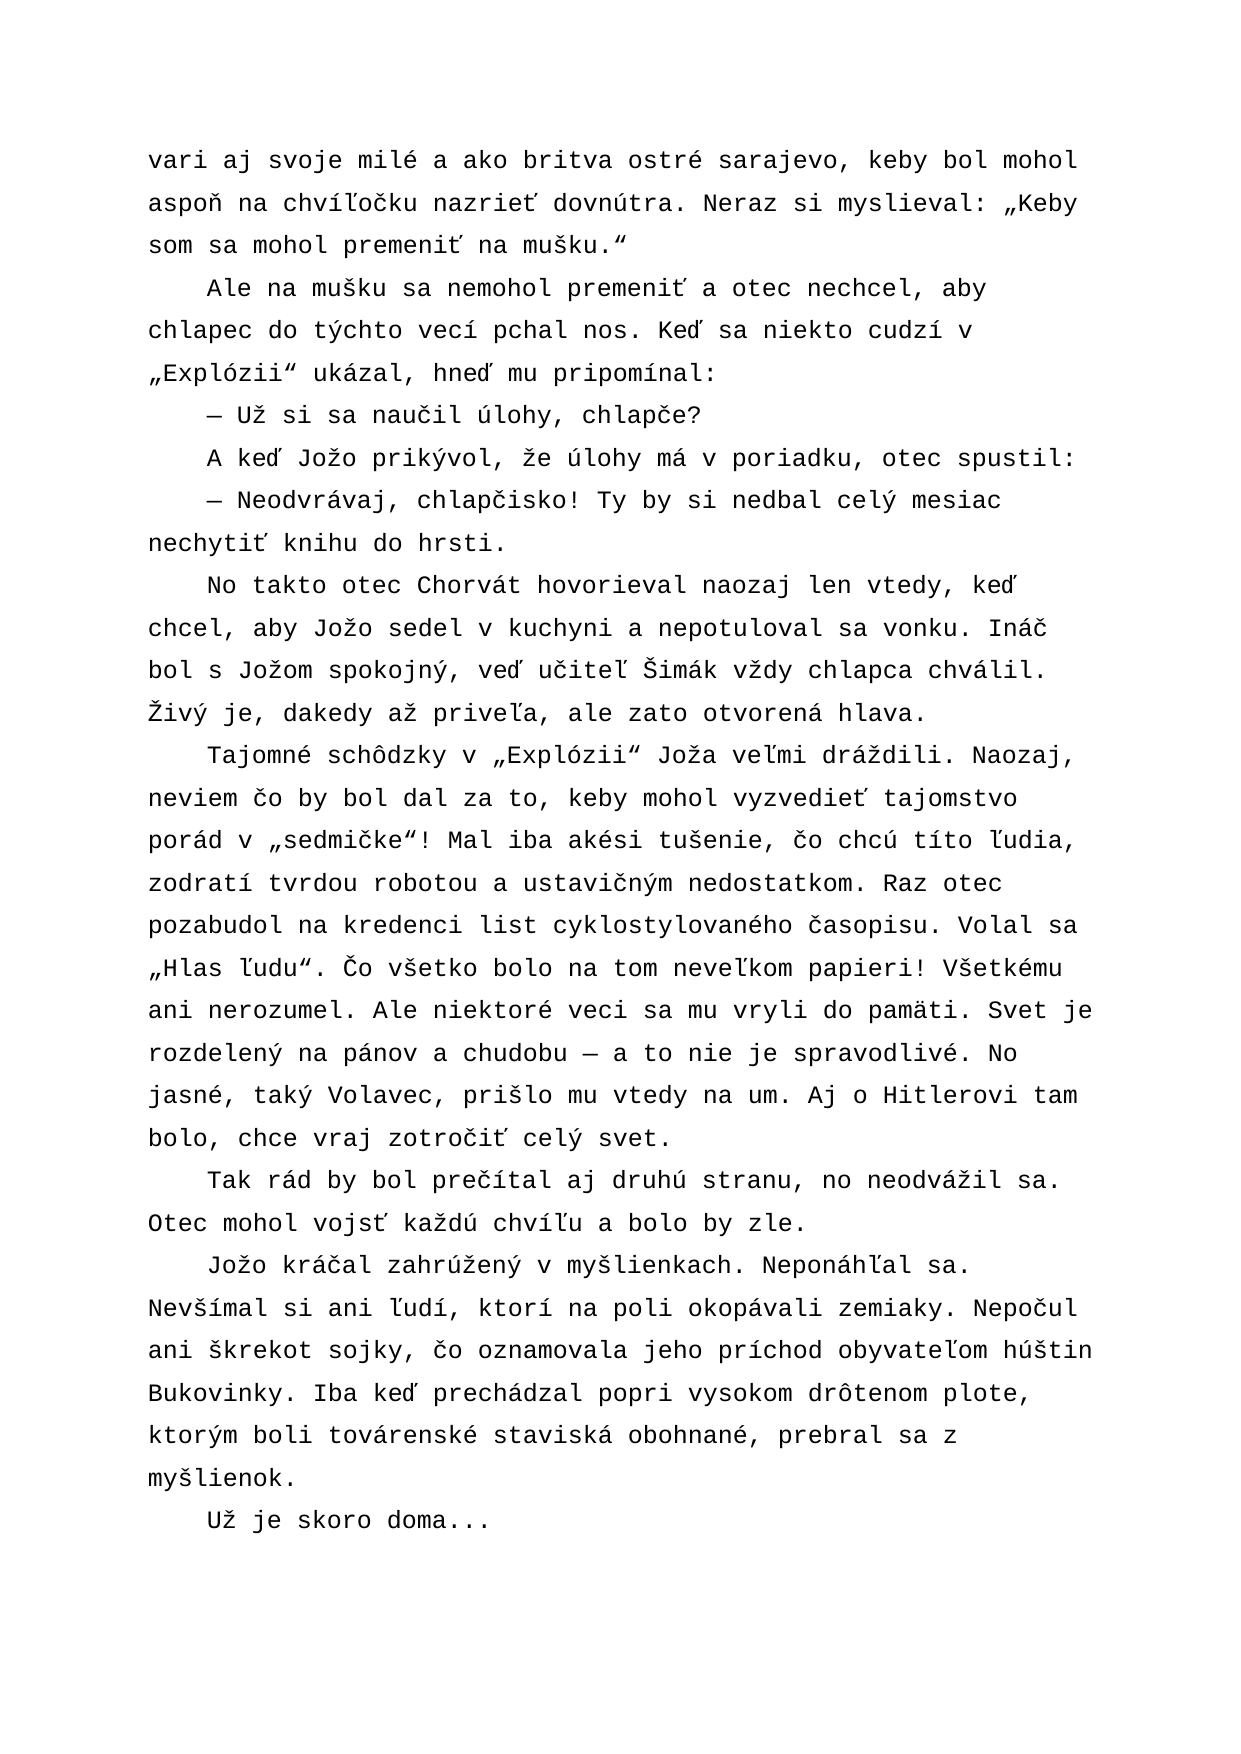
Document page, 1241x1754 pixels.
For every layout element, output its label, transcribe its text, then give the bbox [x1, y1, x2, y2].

text — Už si sa naučil úlohy, chlapče? [148, 403, 1093, 431]
text Jožo kráčal zahrúžený v myšlienkach. Neponáhľal sa. Nevšímal si ani ľudí, ktorí na poli okopávali zemiaky. Nepočul ani škrekot sojky, čo oznamovala jeho príchod obyvateľom húštin Bukovinky. Iba keď prechádzal popri vysokom drôtenom plote, ktorým boli továrenské staviská obohnané, prebral sa z myšlienok. [148, 1253, 1093, 1493]
text Tak rád by bol prečítal aj druhú stranu, no neodvážil sa. Otec mohol vojsť každú chvíľu a bolo by zle. [148, 1168, 1093, 1238]
text No takto otec Chorvát hovorieval naozaj len vtedy, keď chcel, aby Jožo sedel v kuchyni a nepotuloval sa vonku. Ináč bol s Jožom spokojný, veď učiteľ Šimák vždy chlapca chválil. Živý je, dakedy až priveľa, ale zato otvorená hlava. [148, 573, 1093, 728]
text A keď Jožo prikývol, že úlohy má v poriadku, otec spustil: [148, 445, 1093, 473]
text Už je skoro doma... [148, 1508, 1093, 1536]
text Tajomné schôdzky v „Explózii“ Joža veľmi dráždili. Naozaj, neviem čo by bol dal za to, keby mohol vyzvedieť tajomstvo porád v „sedmičke“! Mal iba akési tušenie, čo chcú títo ľudia, zodratí tvrdou robotou a ustavičným nedostatkom. Raz otec pozabudol na kredenci list cyklostylovaného časopisu. Volal sa „Hlas ľudu“. Čo všetko bolo na tom neveľkom papieri! Všetkému ani nerozumel. Ale niektoré veci sa mu vryli do pamäti. Svet je rozdelený na pánov a chudobu — a to nie je spravodlivé. No jasné, taký Volavec, prišlo mu vtedy na um. Aj o Hitlerovi tam bolo, chce vraj zotročiť celý svet. [148, 743, 1093, 1153]
text vari aj svoje milé a ako britva ostré sarajevo, keby bol mohol aspoň na chvíľočku nazrieť dovnútra. Neraz si myslieval: „Keby som sa mohol premeniť na mušku.“ [148, 148, 1093, 261]
text — Neodvrávaj, chlapčisko! Ty by si nedbal celý mesiac nechytiť knihu do hrsti. [148, 488, 1093, 558]
text Ale na mušku sa nemohol premeniť a otec nechcel, aby chlapec do týchto vecí pchal nos. Keď sa niekto cudzí v „Explózii“ ukázal, hneď mu pripomínal: [148, 275, 1093, 388]
